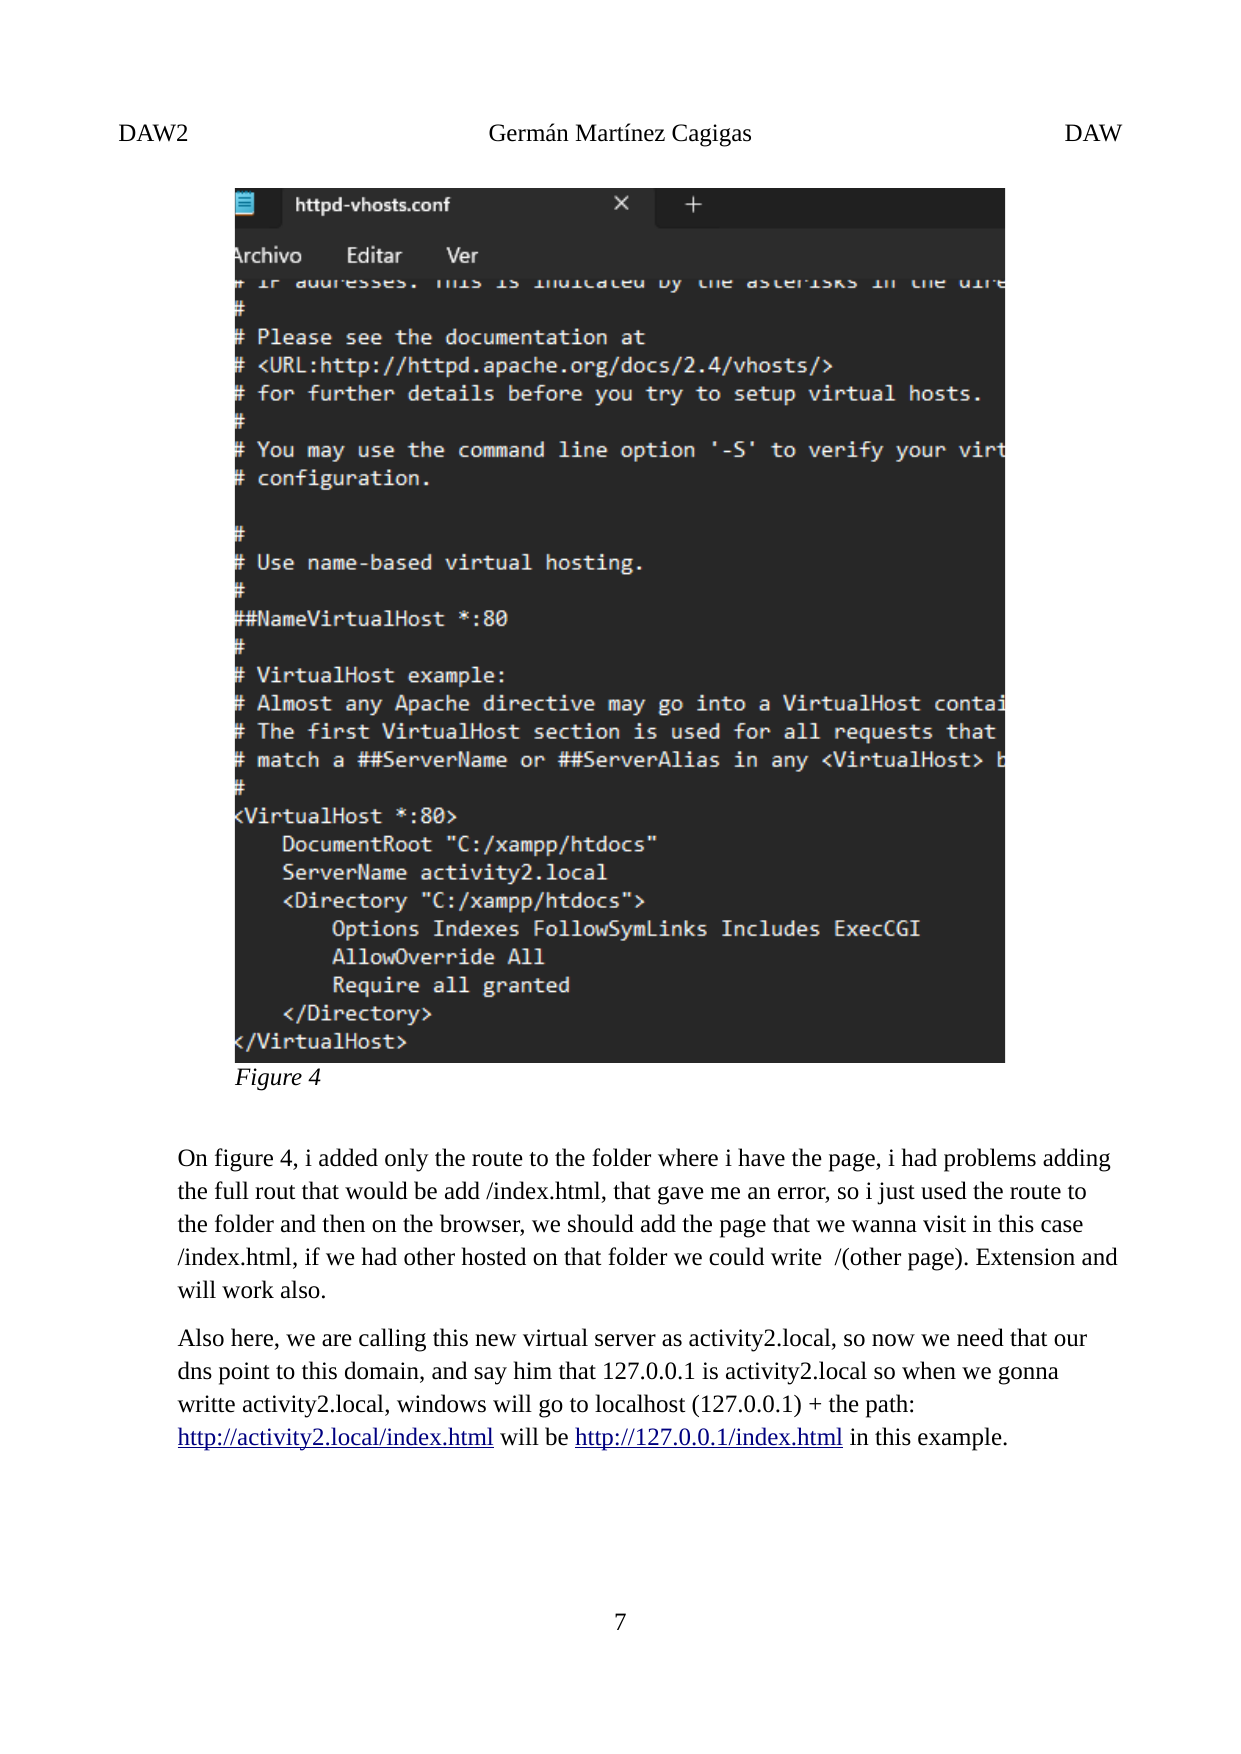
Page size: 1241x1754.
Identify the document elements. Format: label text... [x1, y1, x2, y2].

text Also here, we are calling this new virtual server as activity2.local, so now we need that our dns point to this domain, and say him that 127.0.0.1 is activity2.local so when we gonna writte activity2.local, windows will go to localhost (127.0.0.1) + the path: http://activity2.local/index.html will be http://127.0.0.1/index.html in this example. [177, 1323, 1122, 1451]
text Figure 4 [235, 1063, 1005, 1091]
text On figure 4, i added only the route to the folder where i have the page, i had problems adding the full rout that would be add /index.html, that gave me an error, so i just used the route to the folder and then on the browser, we should add the page that we wanna visit in this case /index.html, if we had other hosted on that folder we could write /(other page). Extension and will work also. [177, 1143, 1122, 1304]
picture [234, 188, 1006, 1063]
